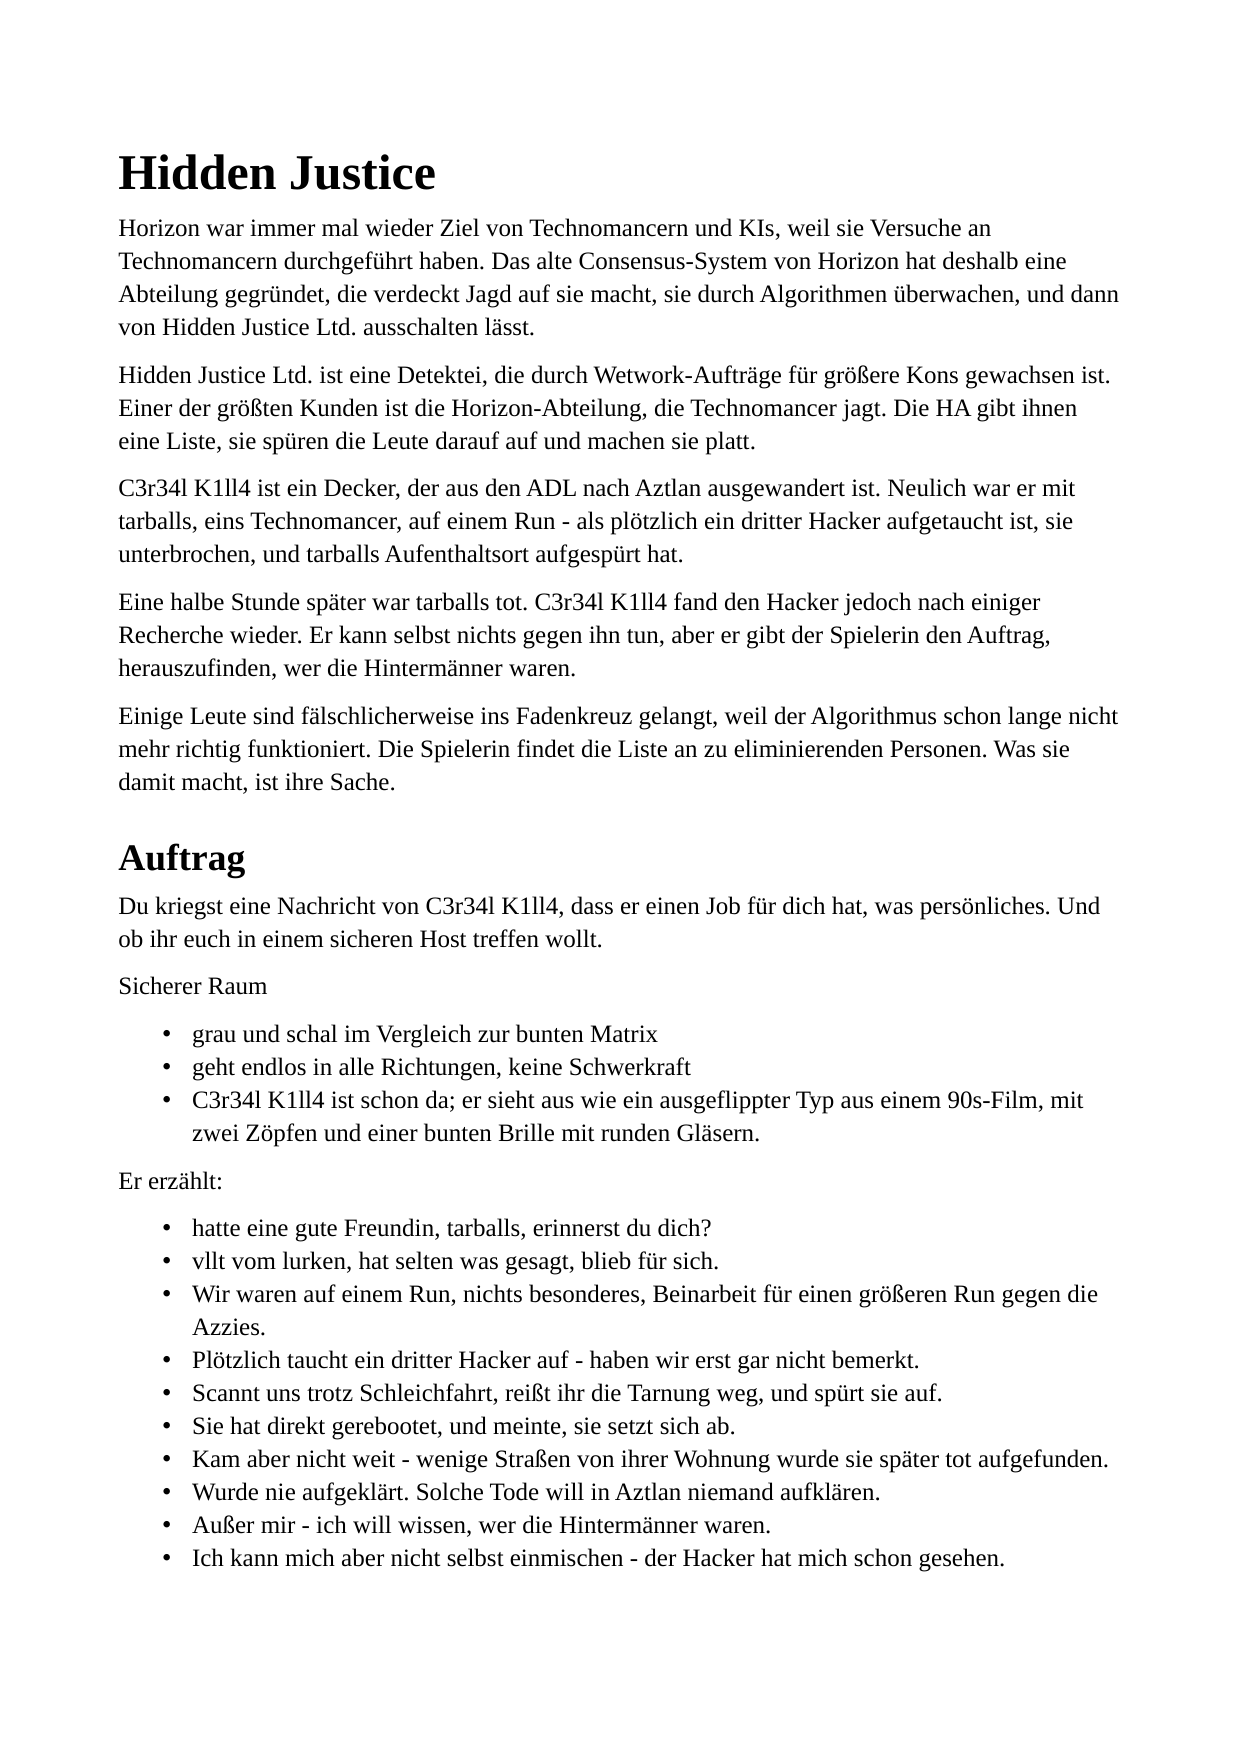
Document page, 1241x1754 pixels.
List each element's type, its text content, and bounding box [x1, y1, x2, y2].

list Sie hat direkt gerebootet, und meinte, sie setzt sich ab. [162, 1411, 1122, 1440]
list vllt vom lurken, hat selten was gesagt, blieb für sich. [162, 1246, 1122, 1275]
list Plötzlich taucht ein dritter Hacker auf - haben wir erst gar nicht bemerkt. [162, 1345, 1122, 1374]
list hatte eine gute Freundin, tarballs, erinnerst du dich? [162, 1213, 1122, 1242]
list Scannt uns trotz Schleichfahrt, reißt ihr die Tarnung weg, und spürt sie auf. [162, 1378, 1122, 1407]
text Er erzählt: [118, 1166, 1122, 1194]
subtitle Auftrag [118, 835, 1122, 878]
subtitle Hidden Justice [118, 143, 1122, 201]
text Hidden Justice Ltd. ist eine Detektei, die durch Wetwork-Aufträge für größere Kons gewachsen ist. Einer der größten Kunden ist die Horizon-Abteilung, die Technomancer jagt. Die HA gibt ihnen eine Liste, sie spüren die Leute darauf auf und machen sie platt. [118, 360, 1122, 454]
list Ich kann mich aber nicht selbst einmischen - der Hacker hat mich schon gesehen. [162, 1543, 1122, 1572]
list Wir waren auf einem Run, nichts besonderes, Beinarbeit für einen größeren Run gegen die Azzies. [162, 1279, 1122, 1341]
text Sicherer Raum [118, 971, 1122, 1000]
list grau und schal im Vergleich zur bunten Matrix [162, 1019, 1122, 1048]
text Einige Leute sind fälschlicherweise ins Fadenkreuz gelangt, weil der Algorithmus schon lange nicht mehr richtig funktioniert. Die Spielerin findet die Liste an zu eliminierenden Personen. Was sie damit macht, ist ihre Sache. [118, 701, 1122, 796]
text Du kriegst eine Nachricht von C3r34l K1ll4, dass er einen Job für dich hat, was persönliches. Und ob ihr euch in einem sicheren Host treffen wollt. [118, 891, 1122, 953]
list Kam aber nicht weit - wenige Straßen von ihrer Wohnung wurde sie später tot aufgefunden. [162, 1444, 1122, 1473]
list Wurde nie aufgeklärt. Solche Tode will in Aztlan niemand aufklären. [162, 1477, 1122, 1506]
list C3r34l K1ll4 ist schon da; er sieht aus wie ein ausgeflippter Typ aus einem 90s-Film, mit zwei Zöpfen und einer bunten Brille mit runden Gläsern. [162, 1085, 1122, 1147]
list geht endlos in alle Richtungen, keine Schwerkraft [162, 1052, 1122, 1081]
text Horizon war immer mal wieder Ziel von Technomancern und KIs, weil sie Versuche an Technomancern durchgeführt haben. Das alte Consensus-System von Horizon hat deshalb eine Abteilung gegründet, die verdeckt Jagd auf sie macht, sie durch Algorithmen überwachen, und dann von Hidden Justice Ltd. ausschalten lässt. [118, 213, 1122, 341]
text C3r34l K1ll4 ist ein Decker, der aus den ADL nach Aztlan ausgewandert ist. Neulich war er mit tarballs, eins Technomancer, auf einem Run - als plötzlich ein dritter Hacker aufgetaucht ist, sie unterbrochen, und tarballs Aufenthaltsort aufgespürt hat. [118, 473, 1122, 568]
text Eine halbe Stunde später war tarballs tot. C3r34l K1ll4 fand den Hacker jedoch nach einiger Recherche wieder. Er kann selbst nichts gegen ihn tun, aber er gibt der Spielerin den Auftrag, herauszufinden, wer die Hintermänner waren. [118, 587, 1122, 682]
list Außer mir - ich will wissen, wer die Hintermänner waren. [162, 1511, 1122, 1539]
